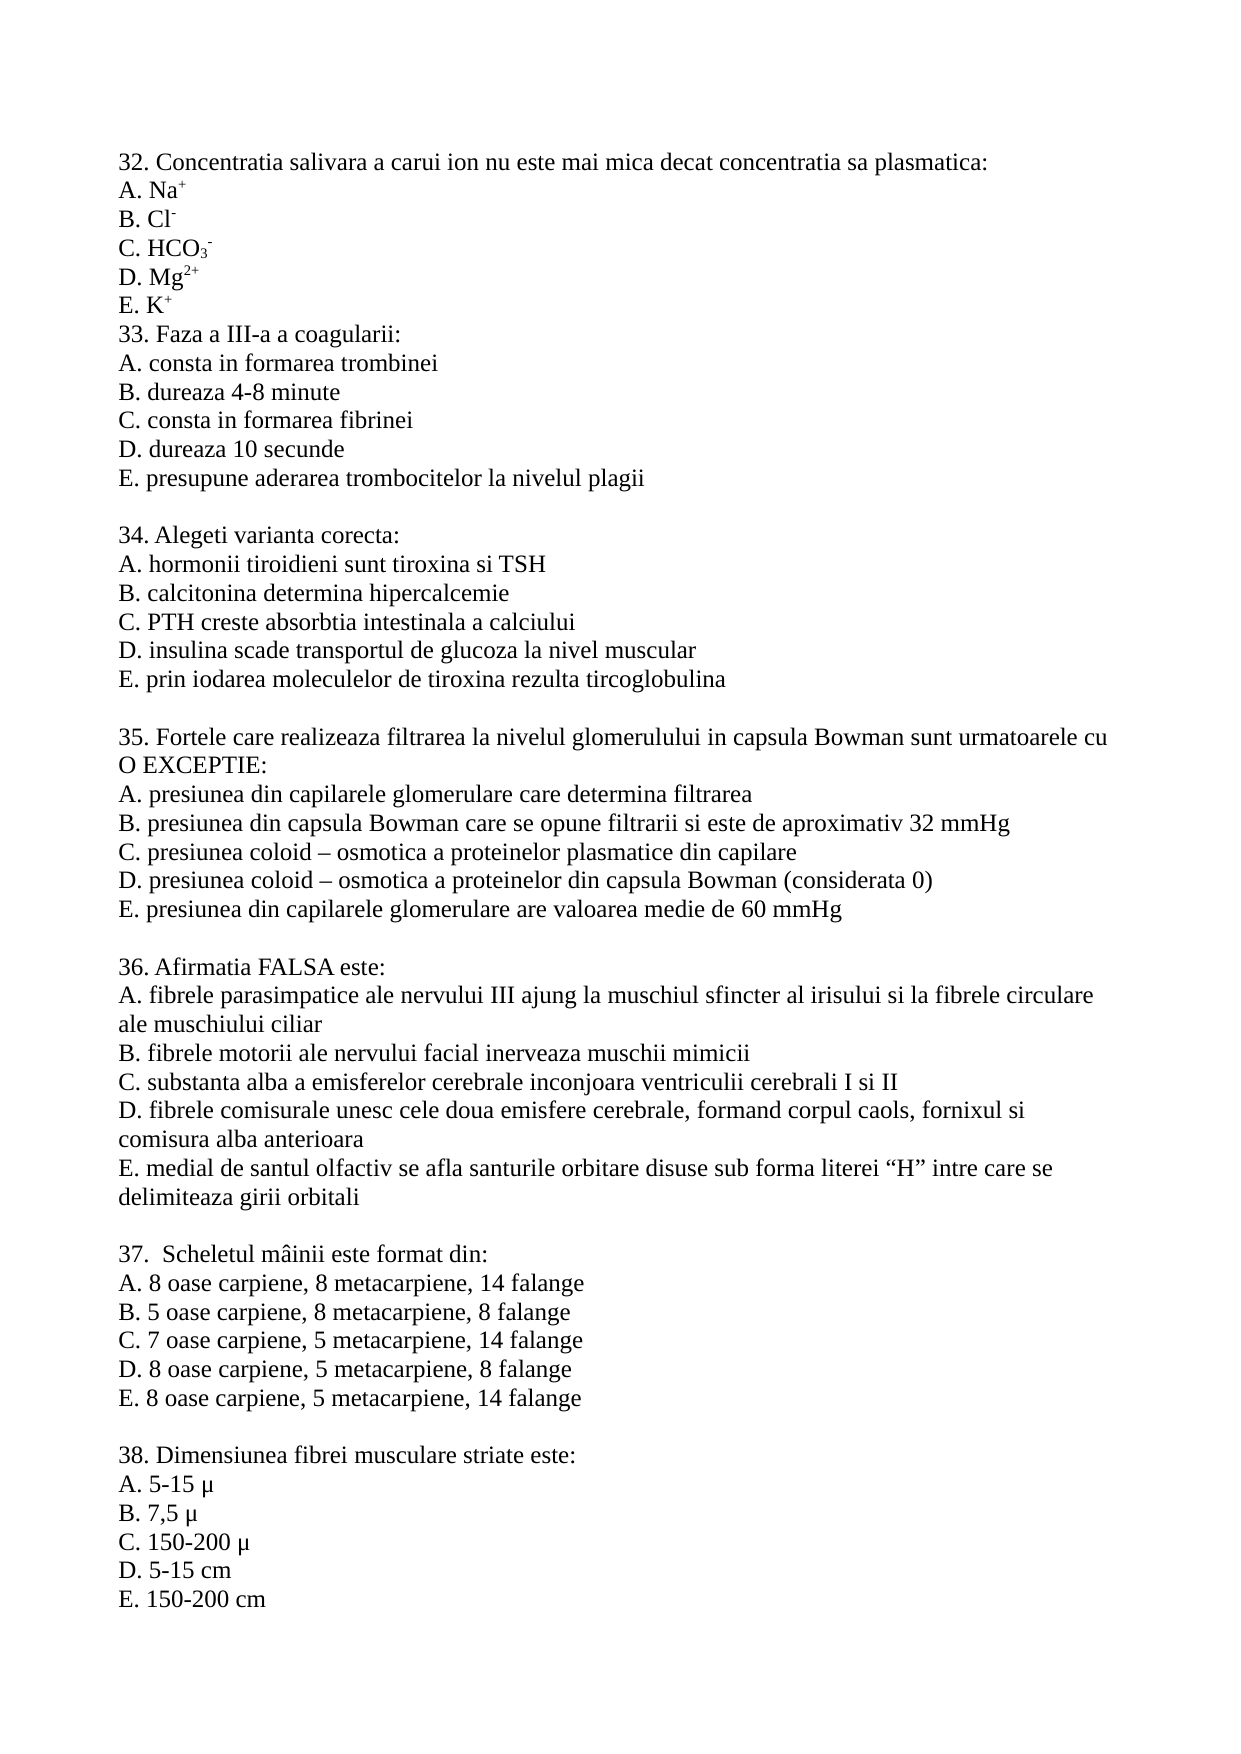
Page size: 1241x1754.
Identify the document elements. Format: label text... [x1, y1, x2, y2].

text D. presiunea coloid – osmotica a proteinelor din capsula Bowman (considerata 0) [118, 866, 1122, 894]
text D. 5-15 cm [118, 1556, 1122, 1584]
text B. fibrele motorii ale nervului facial inerveaza muschii mimicii [118, 1038, 1122, 1067]
text C. 7 oase carpiene, 5 metacarpiene, 14 falange [118, 1326, 1122, 1354]
text B. presiunea din capsula Bowman care se opune filtrarii si este de aproximativ 32 mmHg [118, 808, 1122, 837]
text E. K+ [118, 291, 1122, 319]
text A. fibrele parasimpatice ale nervului III ajung la muschiul sfincter al irisului si la fibrele circulare ale muschiului ciliar [118, 981, 1122, 1038]
text 32. Concentratia salivara a carui ion nu este mai mica decat concentratia sa plasmatica: [118, 147, 1122, 176]
text C. HCO3- [118, 233, 1122, 262]
text E. prin iodarea moleculelor de tiroxina rezulta tircoglobulina [118, 664, 1122, 693]
text 37. Scheletul mâinii este format din: [118, 1239, 1122, 1268]
text D. insulina scade transportul de glucoza la nivel muscular [118, 636, 1122, 664]
text A. presiunea din capilarele glomerulare care determina filtrarea [118, 779, 1122, 808]
text A. 5-15 μ [118, 1469, 1122, 1498]
text B. dureaza 4-8 minute [118, 377, 1122, 406]
text D. Mg2+ [118, 262, 1122, 291]
text D. dureaza 10 secunde [118, 434, 1122, 463]
text 34. Alegeti varianta corecta: [118, 521, 1122, 549]
text C. PTH creste absorbtia intestinala a calciului [118, 607, 1122, 636]
text C. 150-200 μ [118, 1527, 1122, 1556]
text 33. Faza a III-a a coagularii: [118, 319, 1122, 348]
text 36. Afirmatia FALSA este: [118, 952, 1122, 981]
text E. medial de santul olfactiv se afla santurile orbitare disuse sub forma literei “H” intre care se delimiteaza girii orbitali [118, 1153, 1122, 1211]
text E. 8 oase carpiene, 5 metacarpiene, 14 falange [118, 1383, 1122, 1412]
text B. 5 oase carpiene, 8 metacarpiene, 8 falange [118, 1297, 1122, 1326]
text A. hormonii tiroidieni sunt tiroxina si TSH [118, 549, 1122, 578]
text A. 8 oase carpiene, 8 metacarpiene, 14 falange [118, 1268, 1122, 1297]
text A. Na+ [118, 176, 1122, 204]
text A. consta in formarea trombinei [118, 348, 1122, 377]
text D. fibrele comisurale unesc cele doua emisfere cerebrale, formand corpul caols, fornixul si comisura alba anterioara [118, 1096, 1122, 1153]
text B. 7,5 μ [118, 1498, 1122, 1527]
text C. substanta alba a emisferelor cerebrale inconjoara ventriculii cerebrali I si II [118, 1067, 1122, 1096]
text B. Cl- [118, 204, 1122, 233]
text D. 8 oase carpiene, 5 metacarpiene, 8 falange [118, 1354, 1122, 1383]
text E. presiunea din capilarele glomerulare are valoarea medie de 60 mmHg [118, 894, 1122, 923]
text C. presiunea coloid – osmotica a proteinelor plasmatice din capilare [118, 837, 1122, 866]
text E. presupune aderarea trombocitelor la nivelul plagii [118, 463, 1122, 492]
text 35. Fortele care realizeaza filtrarea la nivelul glomerulului in capsula Bowman sunt urmatoarele cu O EXCEPTIE: [118, 722, 1122, 779]
text 38. Dimensiunea fibrei musculare striate este: [118, 1441, 1122, 1469]
text C. consta in formarea fibrinei [118, 406, 1122, 434]
text E. 150-200 cm [118, 1584, 1122, 1613]
text B. calcitonina determina hipercalcemie [118, 578, 1122, 607]
